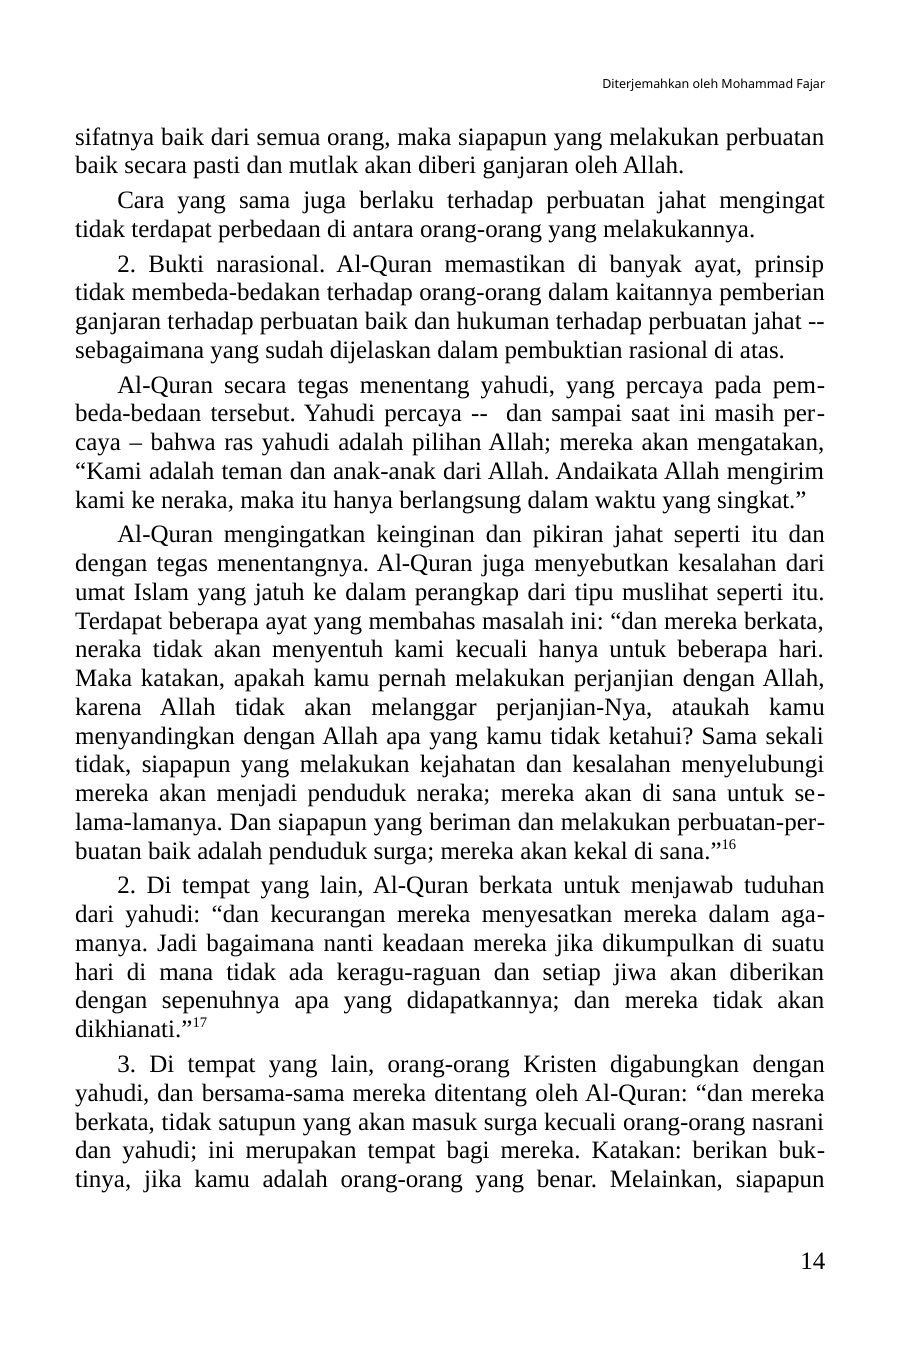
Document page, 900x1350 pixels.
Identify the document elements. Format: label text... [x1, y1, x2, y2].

text Al-Quran mengingatkan keinginan dan pikiran jahat seperti itu dan dengan tegas menentangnya. Al-Quran juga menyebutkan kesalahan dari umat Islam yang jatuh ke dalam perangkap dari tipu muslihat seperti itu. Terdapat beberapa ayat yang membahas masalah ini: “dan mereka berkata, neraka tidak akan menyentuh kami kecuali hanya untuk beberapa hari. Maka katakan, apakah kamu pernah melakukan perjanjian dengan Allah, karena Allah tidak akan melanggar perjanjian-Nya, ataukah kamu menyandingkan dengan Allah apa yang kamu tidak ketahui? Sama sekali tidak, siapapun yang melakukan kejahatan dan kesalahan menyelubungi mereka akan menjadi penduduk neraka; mereka akan di sana untuk se­lama-lamanya. Dan siapapun yang beriman dan melakukan perbuatan-per­buatan baik adalah penduduk surga; mereka akan kekal di sana.” [75, 519, 825, 864]
text Al-Quran secara tegas menentang yahudi, yang percaya pada pem­beda-bedaan tersebut. Yahudi percaya -- dan sampai saat ini masih per­caya – bahwa ras yahudi adalah pilihan Allah; mereka akan mengatakan, “Kami adalah teman dan anak-anak dari Allah. Andaikata Allah mengirim kami ke neraka, maka itu hanya berlangsung dalam waktu yang singkat.” [75, 370, 825, 513]
text sifatnya baik dari semua orang, maka siapapun yang melakukan perbuatan baik secara pasti dan mutlak akan diberi ganjaran oleh Allah. [75, 122, 825, 179]
text 2. Di tempat yang lain, Al-Quran berkata untuk menjawab tuduhan dari yahudi: “dan kecurangan mereka menyesatkan mereka dalam aga­manya. Jadi bagaimana nanti keadaan mereka jika dikumpulkan di suatu hari di mana tidak ada keragu-raguan dan setiap jiwa akan diberikan dengan sepenuhnya apa yang didapatkannya; dan mereka tidak akan dikhianati.” [75, 871, 825, 1043]
text 3. Di tempat yang lain, orang-orang Kristen digabungkan dengan yahudi, dan bersama-sama mereka ditentang oleh Al-Quran: “dan mereka berkata, tidak satupun yang akan masuk surga kecuali orang-orang nasrani dan yahudi; ini merupakan tempat bagi mereka. Katakan: berikan buk­tinya, jika kamu adalah orang-orang yang benar. Melainkan, siapapun [75, 1049, 825, 1193]
text 2. Bukti narasional. Al-Quran memastikan di banyak ayat, prinsip tidak membeda-bedakan terhadap orang-orang dalam kaitannya pemberian ganjaran terhadap perbuatan baik dan hukuman terhadap perbuatan jahat -- sebagaimana yang sudah dijelaskan dalam pembuktian rasional di atas. [75, 249, 825, 364]
text Cara yang sama juga berlaku terhadap perbuatan jahat mengingat tidak terdapat perbedaan di antara orang-orang yang melakukannya. [75, 185, 825, 243]
